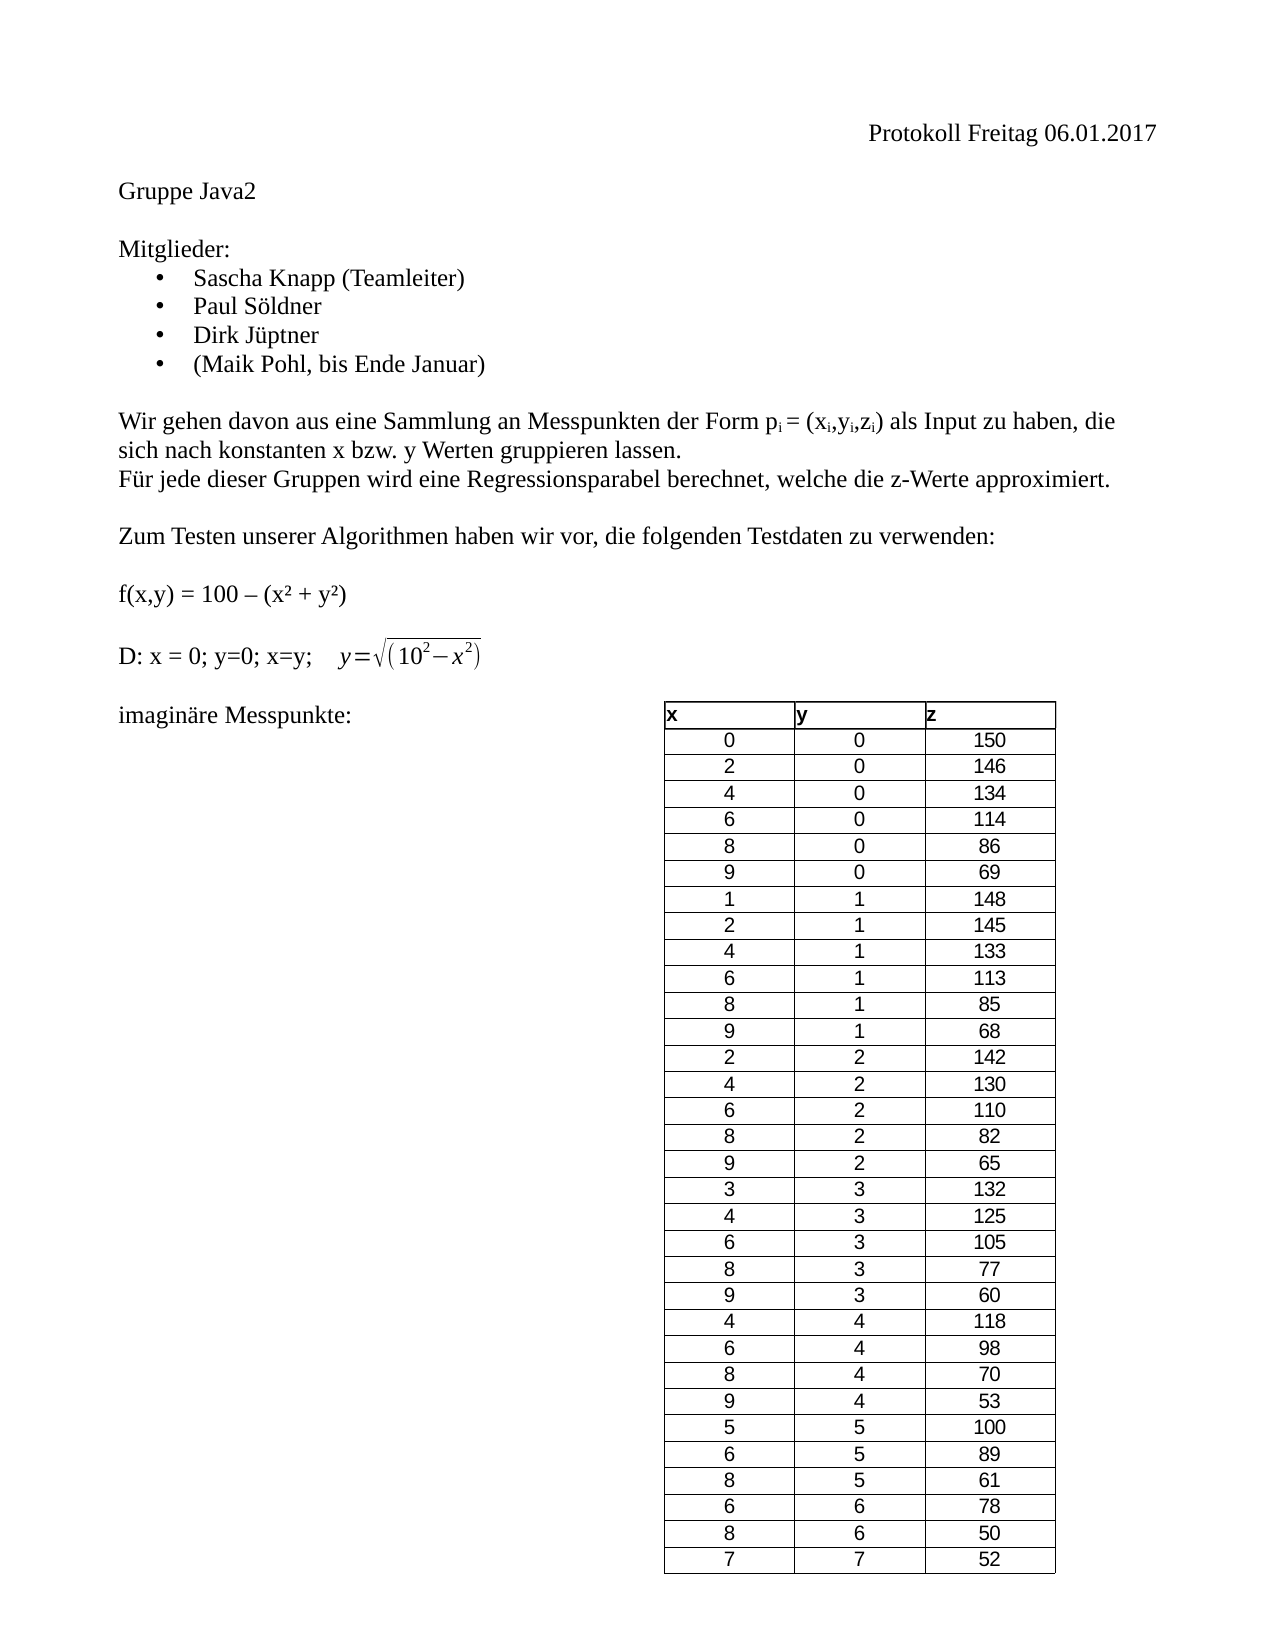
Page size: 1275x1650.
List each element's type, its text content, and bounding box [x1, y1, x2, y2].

text imaginäre Messpunkte: [927, 703, 1055, 728]
text Für jede dieser Gruppen wird eine Regressionsparabel berechnet, welche die z-Werte approximiert. [118, 464, 1157, 493]
text Mitglieder: [118, 234, 1157, 263]
text f(x,y) = 100 – (x² + y²) [118, 579, 1157, 608]
list Sascha Knapp (Teamleiter) [156, 263, 1157, 291]
text imaginäre Messpunkte: [666, 703, 794, 728]
text Gruppe Java2 [118, 176, 1157, 205]
list Dirk Jüptner [156, 320, 1157, 349]
text imaginäre Messpunkte: [1056, 701, 1157, 729]
text imaginäre Messpunkte: [796, 703, 925, 728]
text Wir gehen davon aus eine Sammlung an Messpunkten der Form pi = (xi,yi,zi) als Input zu haben, die sich nach konstanten x bzw. y Werten gruppieren lassen. [118, 406, 1157, 464]
text Zum Testen unserer Algorithmen haben wir vor, die folgenden Testdaten zu verwenden: [118, 521, 1157, 550]
list (Maik Pohl, bis Ende Januar) [156, 349, 1157, 378]
text D: x = 0; y=0; x=y; [118, 636, 1157, 672]
list Paul Söldner [156, 291, 1157, 320]
text imaginäre Messpunkte: [118, 701, 664, 729]
